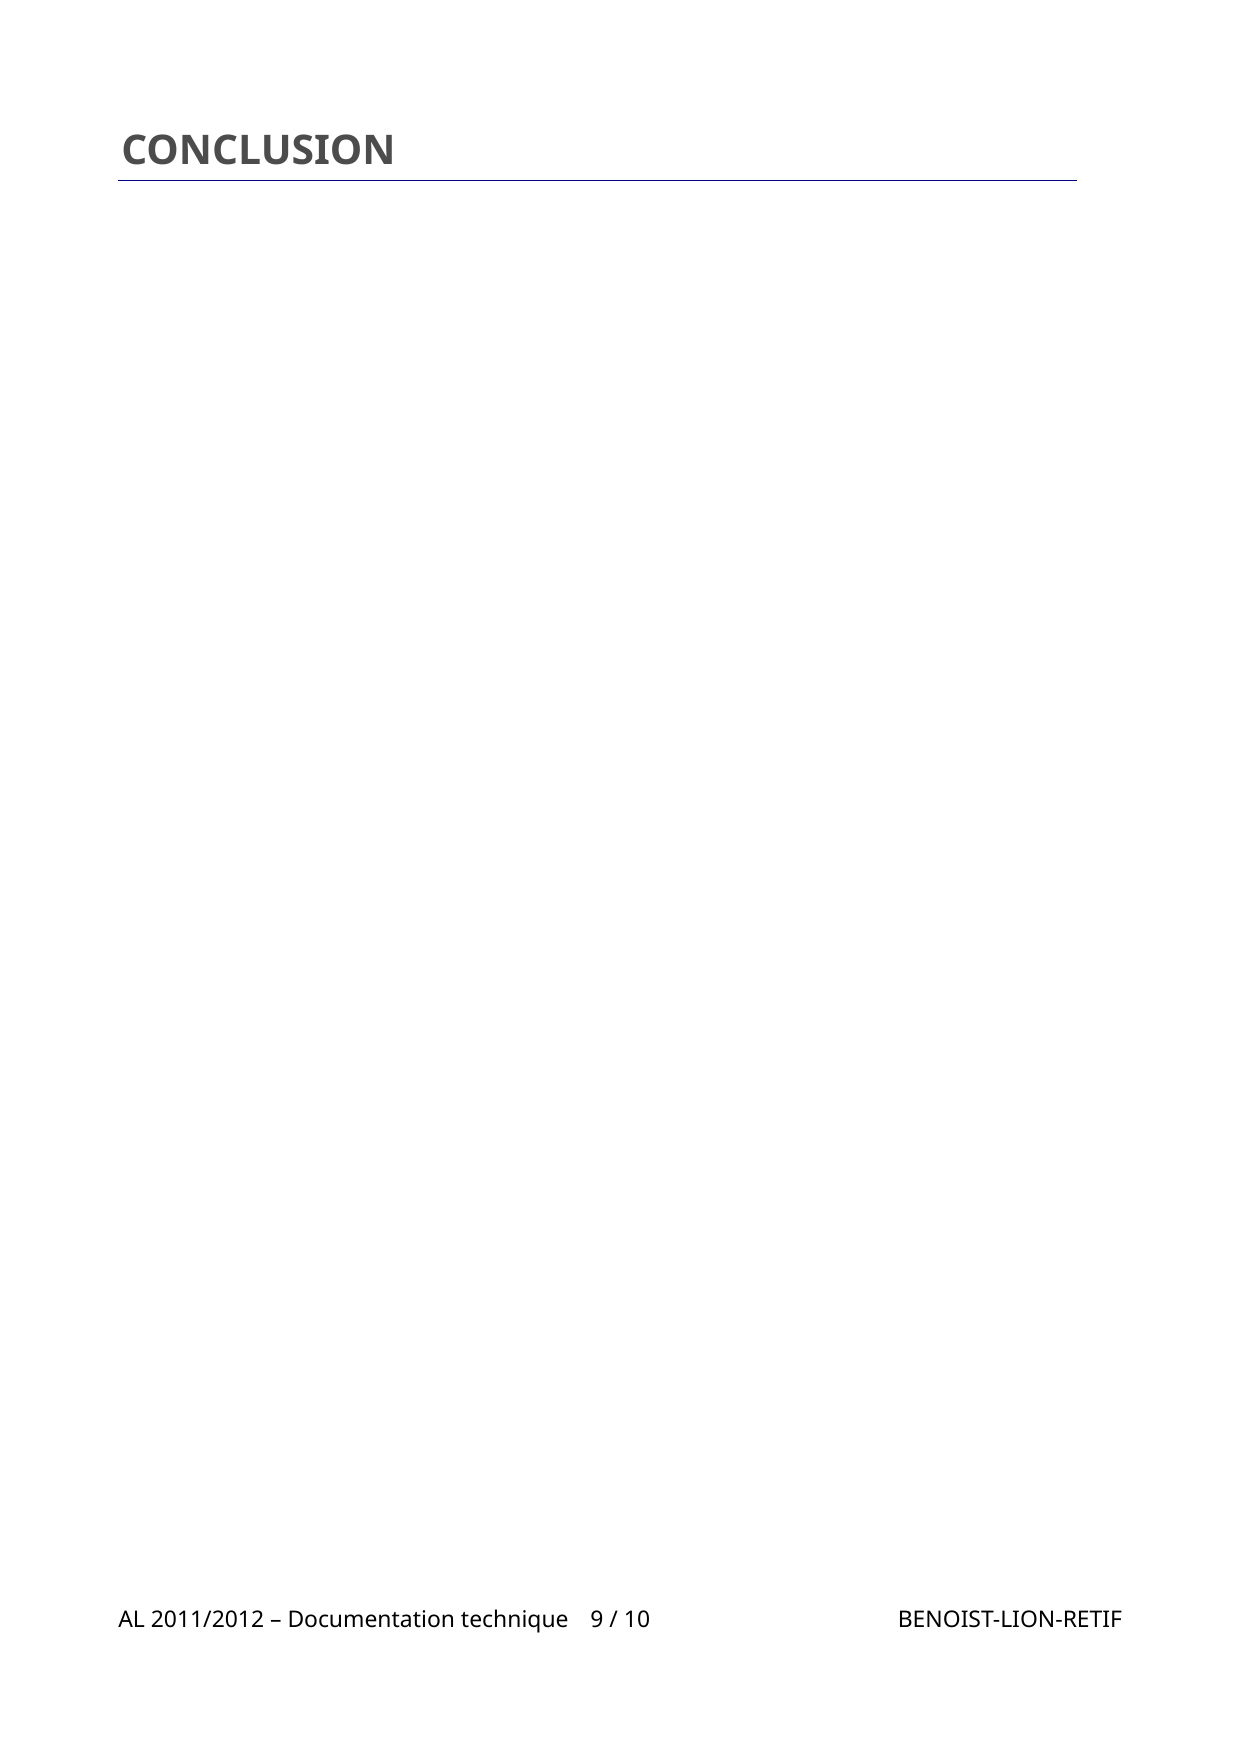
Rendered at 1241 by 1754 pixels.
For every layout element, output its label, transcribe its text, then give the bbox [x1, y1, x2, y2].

subtitle Conclusion [118, 118, 1077, 180]
